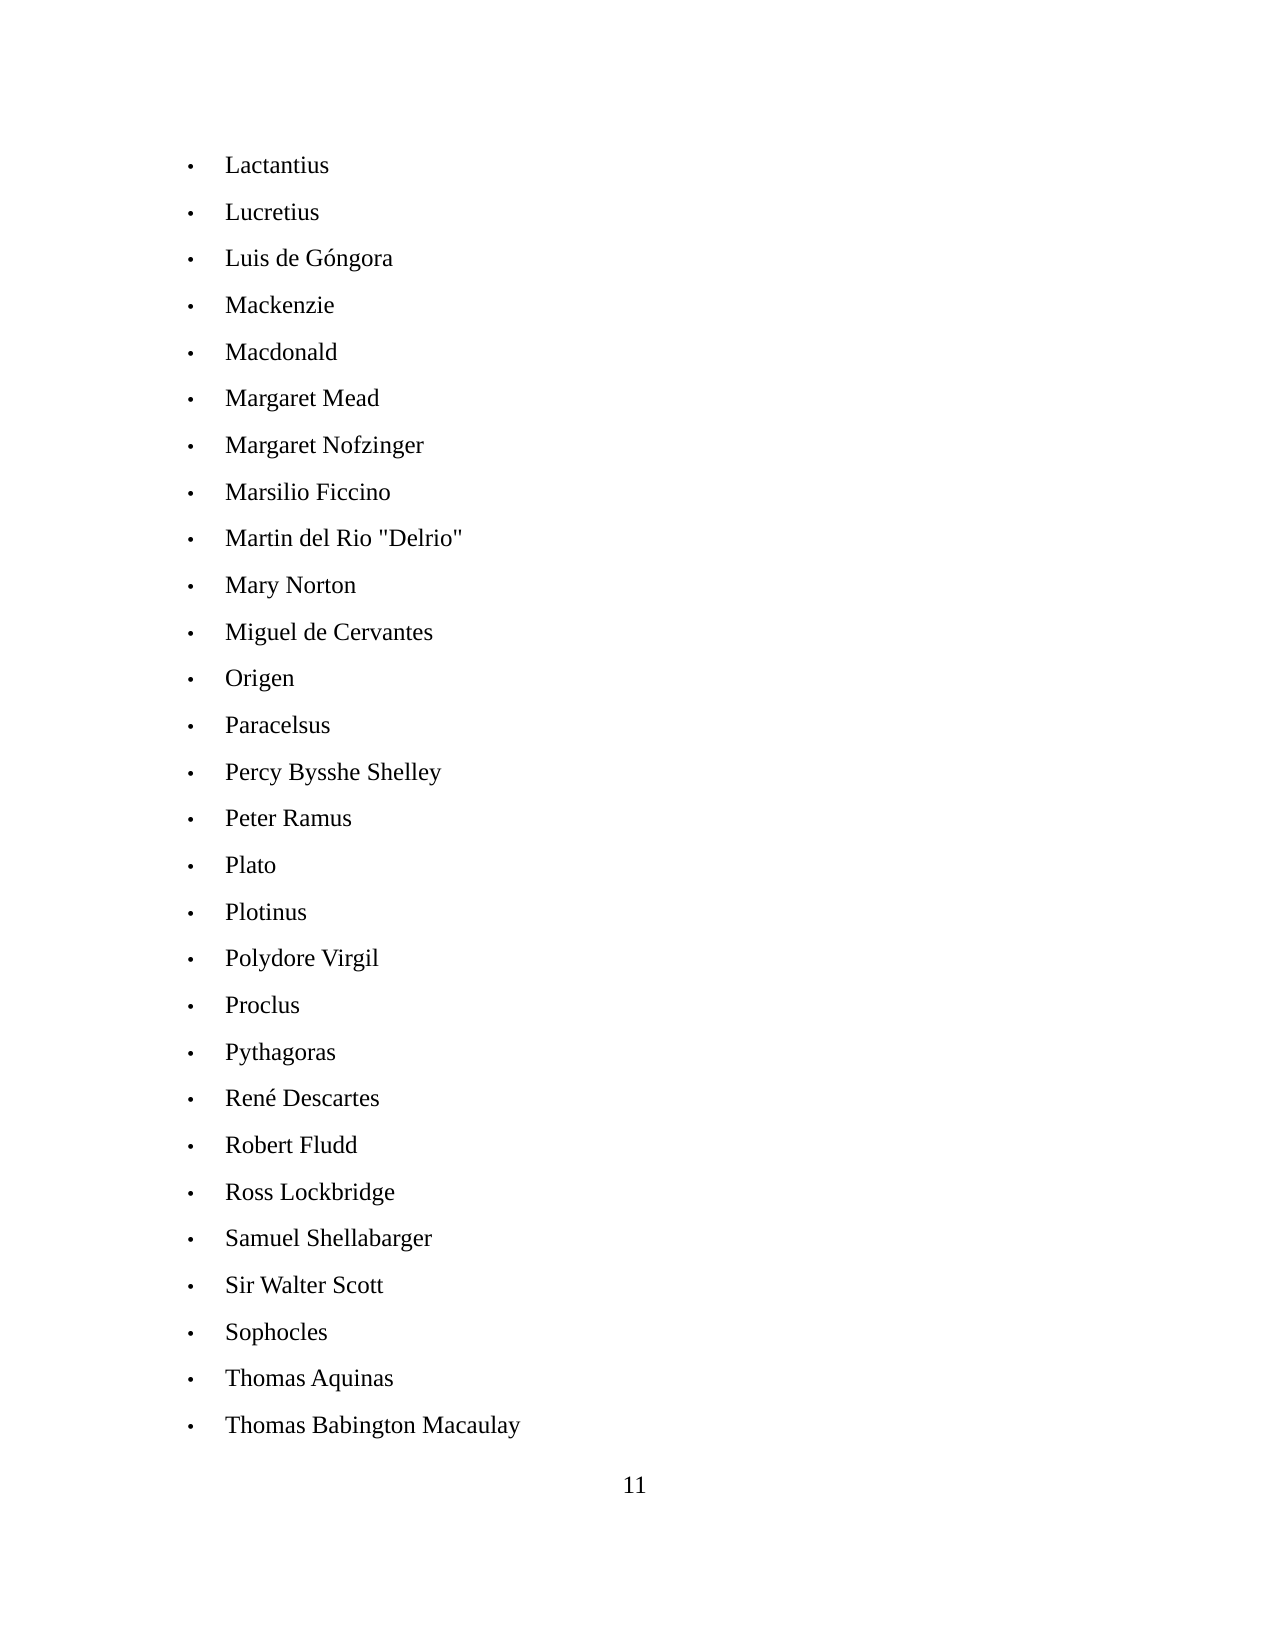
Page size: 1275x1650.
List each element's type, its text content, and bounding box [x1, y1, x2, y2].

list Luis de Góngora [187, 243, 1125, 272]
list Mackenzie [187, 290, 1125, 319]
list Proclus [187, 990, 1125, 1019]
list Percy Bysshe Shelley [187, 757, 1125, 785]
list Sophocles [187, 1317, 1125, 1345]
list Pythagoras [187, 1037, 1125, 1065]
list René Descartes [187, 1083, 1125, 1112]
list Robert Fludd [187, 1130, 1125, 1159]
list Origen [187, 663, 1125, 692]
list Samuel Shellabarger [187, 1223, 1125, 1252]
list Plato [187, 850, 1125, 879]
list Lucretius [187, 197, 1125, 225]
list Miguel de Cervantes [187, 617, 1125, 645]
list Macdonald [187, 337, 1125, 365]
list Margaret Nofzinger [187, 430, 1125, 459]
list Plotinus [187, 897, 1125, 925]
list Mary Norton [187, 570, 1125, 599]
list Thomas Aquinas [187, 1363, 1125, 1392]
list Margaret Mead [187, 383, 1125, 412]
list Thomas Babington Macaulay [187, 1410, 1125, 1439]
list Paracelsus [187, 710, 1125, 739]
list Sir Walter Scott [187, 1270, 1125, 1299]
list Lactantius [187, 150, 1125, 179]
list Polydore Virgil [187, 943, 1125, 972]
list Ross Lockbridge [187, 1177, 1125, 1205]
list Martin del Rio "Delrio" [187, 523, 1125, 552]
list Marsilio Ficcino [187, 477, 1125, 505]
list Peter Ramus [187, 803, 1125, 832]
